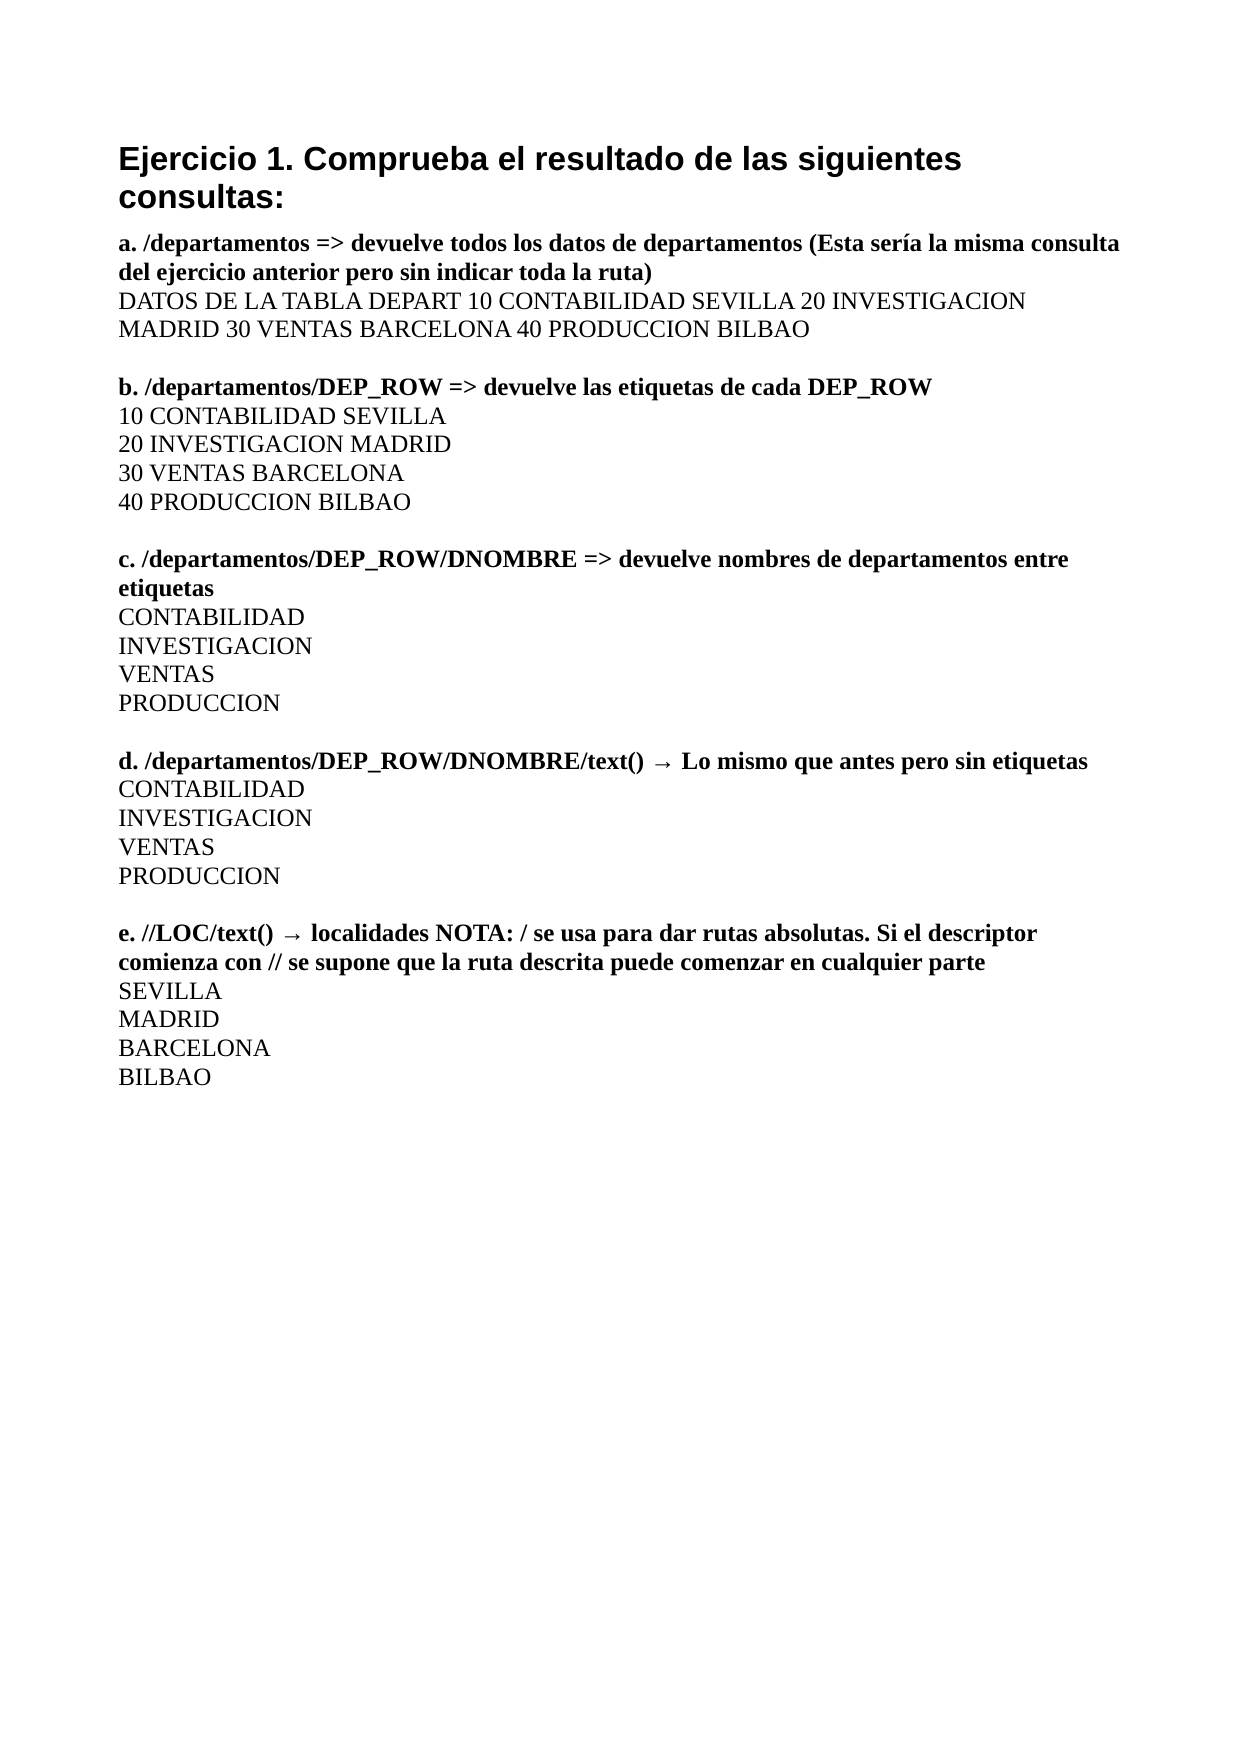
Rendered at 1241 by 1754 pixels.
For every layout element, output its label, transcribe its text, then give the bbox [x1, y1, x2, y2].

text CONTABILIDAD [118, 602, 1122, 631]
text INVESTIGACION [118, 803, 1122, 832]
text MADRID [118, 1004, 1122, 1033]
text BILBAO [118, 1062, 1122, 1091]
subtitle Ejercicio 1. Comprueba el resultado de las siguientes consultas: [118, 139, 1122, 216]
text d. /departamentos/DEP_ROW/DNOMBRE/text() → Lo mismo que antes pero sin etiquetas [118, 746, 1122, 774]
text b. /departamentos/DEP_ROW => devuelve las etiquetas de cada DEP_ROW [118, 372, 1122, 401]
text a. /departamentos => devuelve todos los datos de departamentos (Esta sería la misma consulta del ejercicio anterior pero sin indicar toda la ruta) [118, 228, 1122, 286]
text 30 VENTAS BARCELONA [118, 458, 1122, 487]
text 40 PRODUCCION BILBAO [118, 487, 1122, 516]
text BARCELONA [118, 1033, 1122, 1062]
text DATOS DE LA TABLA DEPART 10 CONTABILIDAD SEVILLA 20 INVESTIGACION MADRID 30 VENTAS BARCELONA 40 PRODUCCION BILBAO [118, 286, 1122, 343]
text 10 CONTABILIDAD SEVILLA [118, 401, 1122, 429]
text 20 INVESTIGACION MADRID [118, 429, 1122, 458]
text CONTABILIDAD [118, 774, 1122, 803]
text PRODUCCION [118, 861, 1122, 889]
text PRODUCCION [118, 688, 1122, 717]
text VENTAS [118, 832, 1122, 861]
text c. /departamentos/DEP_ROW/DNOMBRE => devuelve nombres de departamentos entre etiquetas [118, 544, 1122, 602]
text VENTAS [118, 659, 1122, 688]
text INVESTIGACION [118, 631, 1122, 659]
text SEVILLA [118, 976, 1122, 1004]
text e. //LOC/text() → localidades NOTA: / se usa para dar rutas absolutas. Si el descriptor comienza con // se supone que la ruta descrita puede comenzar en cualquier parte [118, 918, 1122, 976]
